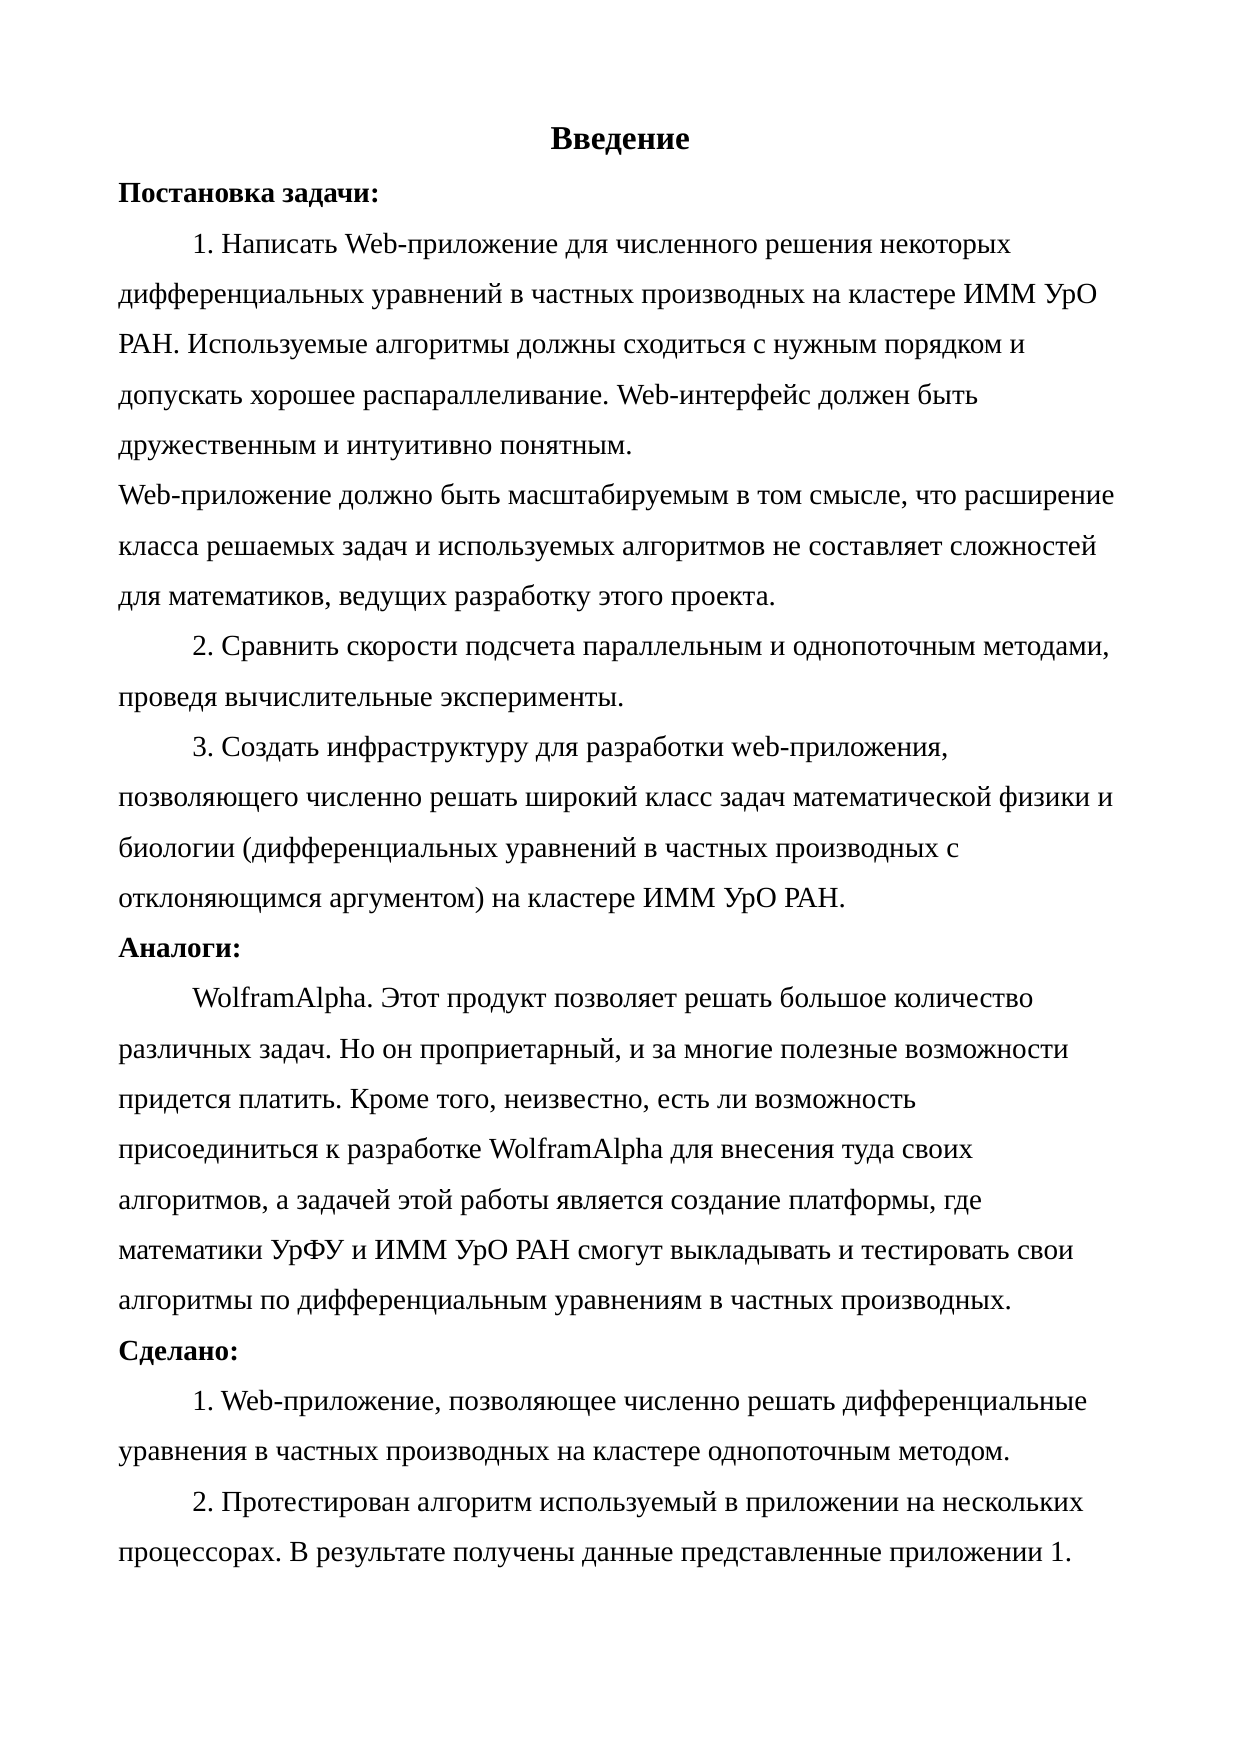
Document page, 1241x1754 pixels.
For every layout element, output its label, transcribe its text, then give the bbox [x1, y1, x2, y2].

text 2. Протестирован алгоритм используемый в приложении на нескольких процессорах. В результате получены данные представленные приложении 1. [118, 1484, 1122, 1568]
text 1. Web-приложение, позволяющее численно решать дифференциальные уравнения в частных производных на кластере однопоточным методом. [118, 1383, 1122, 1467]
text WolframAlpha. Этот продукт позволяет решать большое количество различных задач. Но он проприетарный, и за многие полезные возможности придется платить. Кроме того, неизвестно, есть ли возможность присоединиться к разработке WolframAlpha для внесения туда своих алгоритмов, а задачей этой работы является создание платформы, где математики УрФУ и ИММ УрО РАН смогут выкладывать и тестировать свои алгоритмы по дифференциальным уравнениям в частных производных. [118, 981, 1122, 1316]
text Аналоги: [118, 930, 1122, 964]
text Введение [118, 118, 1122, 156]
text Сделано: [118, 1333, 1122, 1366]
text Постановка задачи: 1. Написать Web-приложение для численного решения некоторых дифференциальных уравнений в частных производных на кластере ИММ УрО РАН. Используемые алгоритмы должны сходиться с нужным порядком и допускать хорошее распараллеливание. Web-интерфейс должен быть дружественным и интуитивно понятным. Web-приложение должно быть масштабируемым в том смысле, что расширение класса решаемых задач и используемых алгоритмов не составляет сложностей для математиков, ведущих разработку этого проекта. 2. Сравнить скорости подсчета параллельным и однопоточным методами, проведя вычислительные эксперименты. 3. Создать инфраструктуру для разработки web-приложения, позволяющего численно решать широкий класс задач математической физики и биологии (дифференциальных уравнений в частных производных с отклоняющимся аргументом) на кластере ИММ УрО РАН. [118, 176, 1122, 913]
